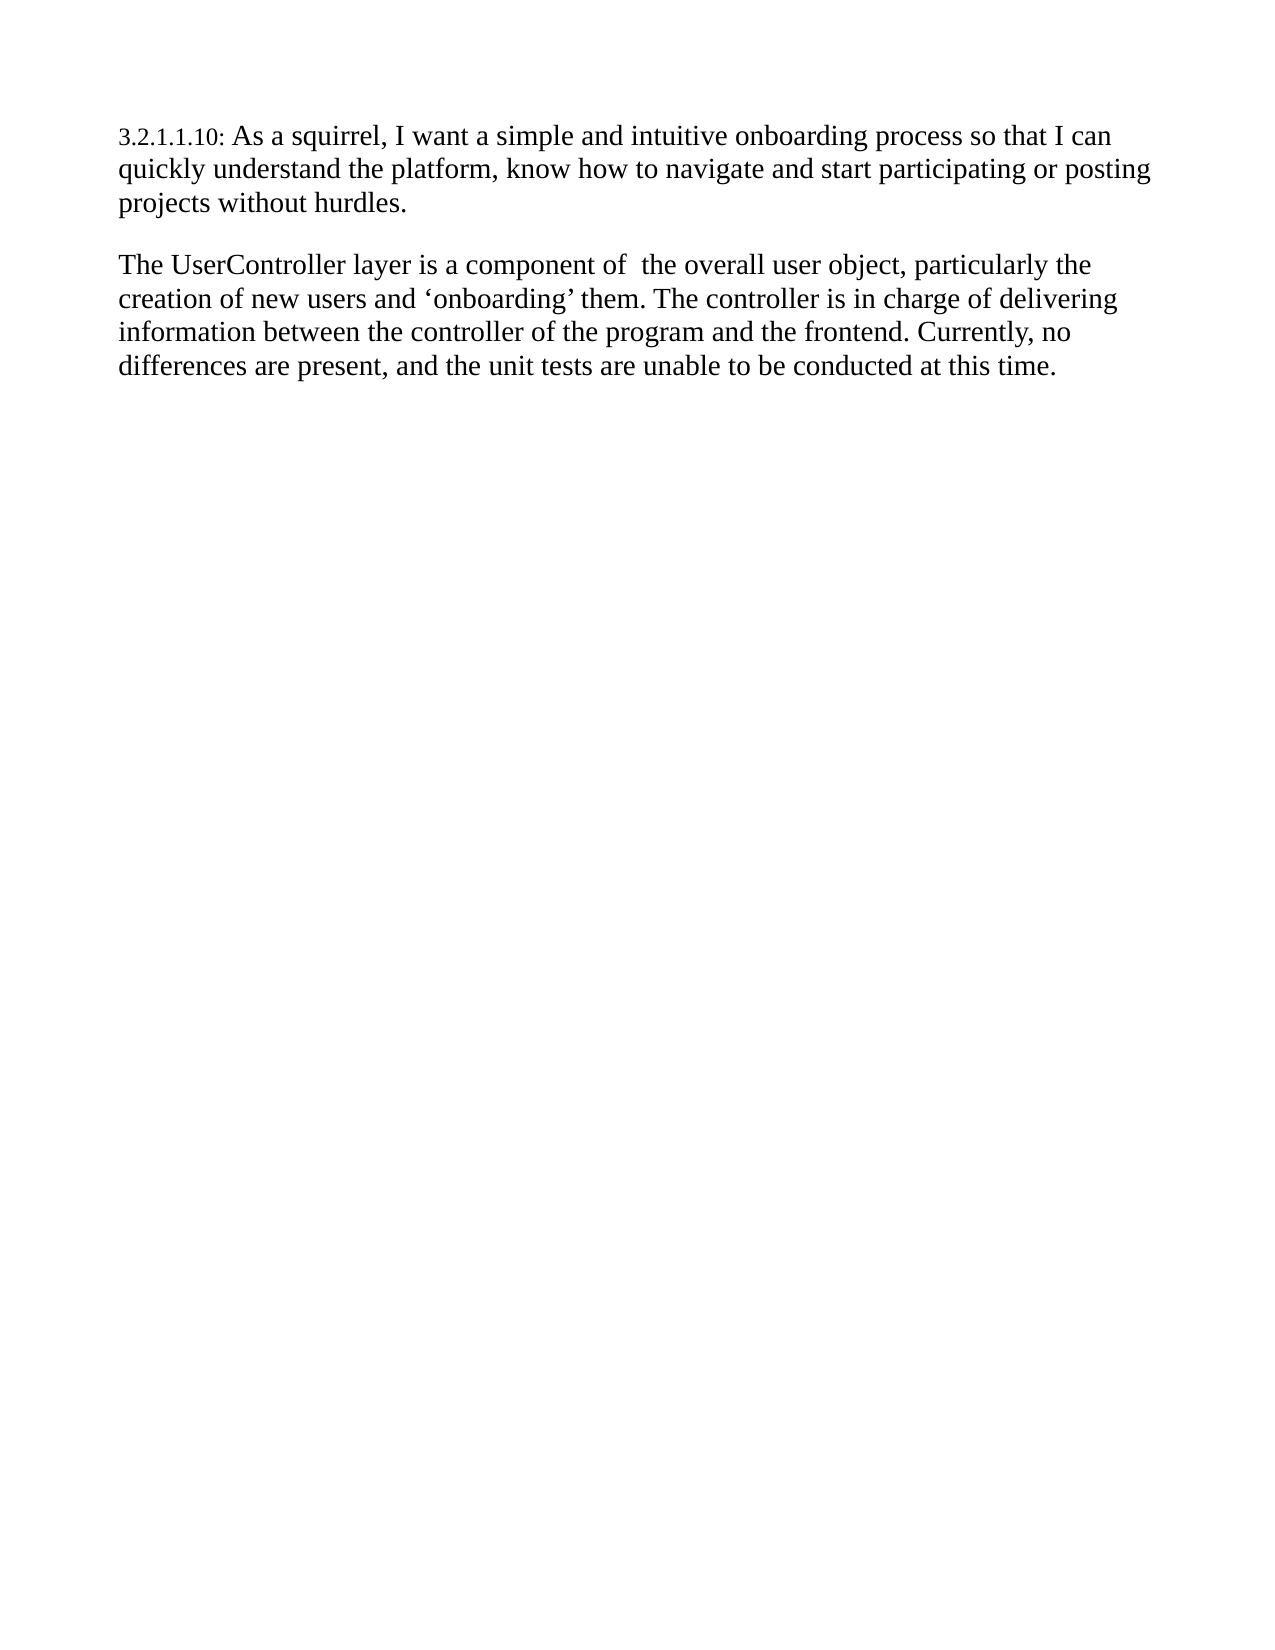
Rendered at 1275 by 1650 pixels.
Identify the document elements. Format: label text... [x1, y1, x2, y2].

text 3.2.1.1.10: As a squirrel, I want a simple and intuitive onboarding process so that I can quickly understand the platform, know how to navigate and start participating or posting projects without hurdles. [118, 118, 1157, 219]
text The UserController layer is a component of the overall user object, particularly the creation of new users and ‘onboarding’ them. The controller is in charge of delivering information between the controller of the program and the frontend. Currently, no differences are present, and the unit tests are unable to be conducted at this time. [118, 247, 1157, 382]
